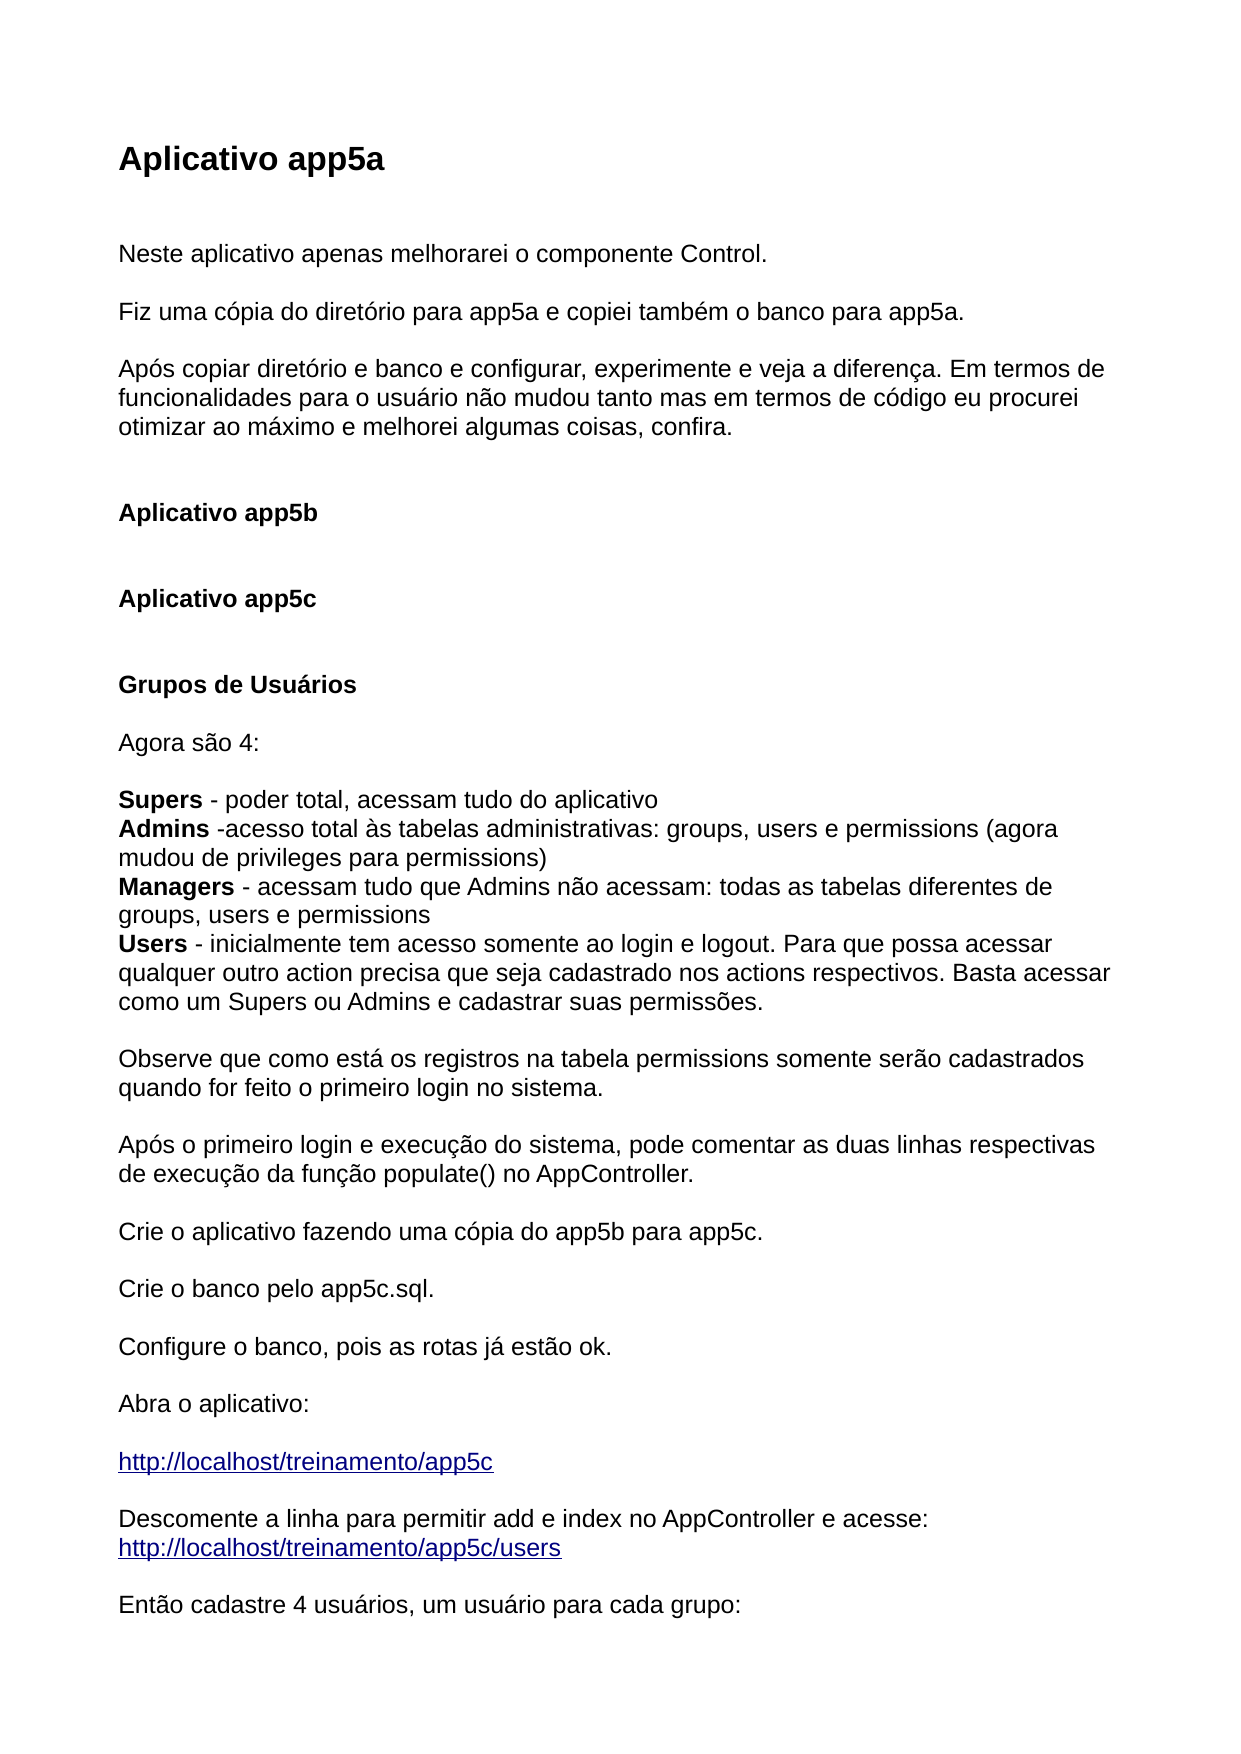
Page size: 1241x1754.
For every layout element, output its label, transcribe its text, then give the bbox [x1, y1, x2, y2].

text http://localhost/treinamento/app5c/users [118, 1533, 1122, 1562]
text Aplicativo app5b [118, 498, 1122, 527]
text Observe que como está os registros na tabela permissions somente serão cadastrados quando for feito o primeiro login no sistema. [118, 1044, 1122, 1102]
text Admins -acesso total às tabelas administrativas: groups, users e permissions (agora mudou de privileges para permissions) [118, 814, 1122, 872]
text Crie o banco pelo app5c.sql. [118, 1274, 1122, 1303]
text Users - inicialmente tem acesso somente ao login e logout. Para que possa acessar qualquer outro action precisa que seja cadastrado nos actions respectivos. Basta acessar como um Supers ou Admins e cadastrar suas permissões. [118, 929, 1122, 1015]
text Managers - acessam tudo que Admins não acessam: todas as tabelas diferentes de groups, users e permissions [118, 872, 1122, 929]
text Crie o aplicativo fazendo uma cópia do app5b para app5c. [118, 1217, 1122, 1245]
text Abra o aplicativo: [118, 1389, 1122, 1418]
subtitle Aplicativo app5a [118, 139, 1122, 178]
text Após copiar diretório e banco e configurar, experimente e veja a diferença. Em termos de funcionalidades para o usuário não mudou tanto mas em termos de código eu procurei otimizar ao máximo e melhorei algumas coisas, confira. [118, 354, 1122, 440]
text Após o primeiro login e execução do sistema, pode comentar as duas linhas respectivas de execução da função populate() no AppController. [118, 1130, 1122, 1188]
text Supers - poder total, acessam tudo do aplicativo [118, 785, 1122, 814]
text Fiz uma cópia do diretório para app5a e copiei também o banco para app5a. [118, 297, 1122, 325]
text Descomente a linha para permitir add e index no AppController e acesse: [118, 1504, 1122, 1533]
text Neste aplicativo apenas melhorarei o componente Control. [118, 239, 1122, 268]
text Grupos de Usuários [118, 670, 1122, 699]
text Configure o banco, pois as rotas já estão ok. [118, 1332, 1122, 1360]
text http://localhost/treinamento/app5c [118, 1447, 1122, 1475]
text Aplicativo app5c [118, 584, 1122, 613]
text Então cadastre 4 usuários, um usuário para cada grupo: [118, 1590, 1122, 1619]
text Agora são 4: [118, 728, 1122, 757]
